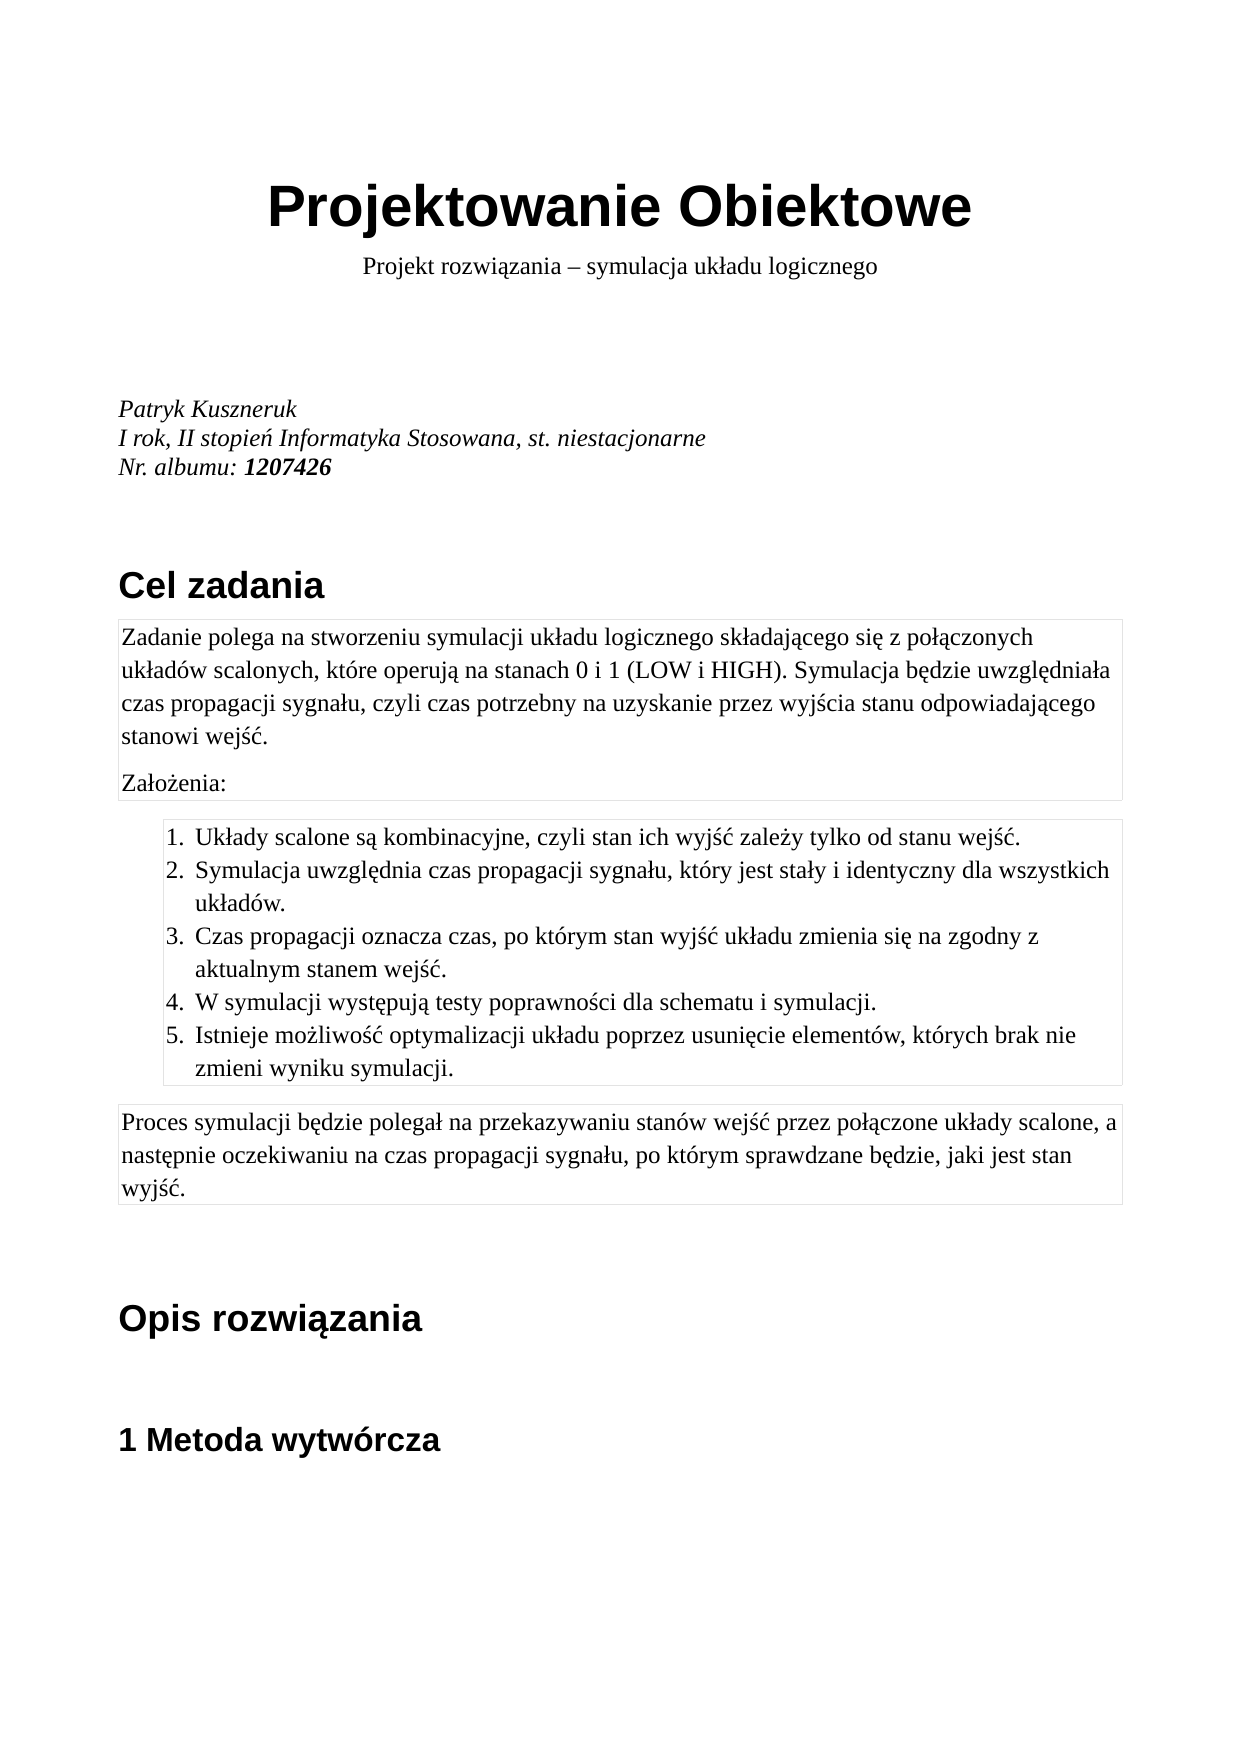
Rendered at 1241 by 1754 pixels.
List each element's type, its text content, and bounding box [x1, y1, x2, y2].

text I rok, II stopień Informatyka Stosowana, st. niestacjonarne [118, 423, 1122, 452]
subtitle Opis rozwiązania [118, 1296, 1122, 1339]
list Czas propagacji oznacza czas, po którym stan wyjść układu zmienia się na zgodny z aktualnym stanem wejść. [164, 918, 1122, 983]
text Założenia: [119, 765, 1122, 800]
subtitle 1 Metoda wytwórcza [118, 1420, 1122, 1458]
title Projektowanie Obiektowe [118, 172, 1122, 239]
text Projekt rozwiązania – symulacja układu logicznego [118, 251, 1122, 280]
text Patryk Kuszneruk [118, 394, 1122, 423]
text Proces symulacji będzie polegał na przekazywaniu stanów wejść przez połączone układy scalone, a następnie oczekiwaniu na czas propagacji sygnału, po którym sprawdzane będzie, jaki jest stan wyjść. [119, 1105, 1122, 1204]
text Nr. albumu: 1207426 [118, 452, 1122, 481]
list W symulacji występują testy poprawności dla schematu i symulacji. [164, 984, 1122, 1016]
text Zadanie polega na stworzeniu symulacji układu logicznego składającego się z połączonych układów scalonych, które operują na stanach 0 i 1 (LOW i HIGH). Symulacja będzie uwzględniała czas propagacji sygnału, czyli czas potrzebny na uzyskanie przez wyjścia stanu odpowiadającego stanowi wejść. [119, 620, 1122, 749]
list Istnieje możliwość optymalizacji układu poprzez usunięcie elementów, których brak nie zmieni wyniku symulacji. [164, 1017, 1122, 1085]
list Symulacja uwzględnia czas propagacji sygnału, który jest stały i identyczny dla wszystkich układów. [164, 852, 1122, 917]
list Układy scalone są kombinacyjne, czyli stan ich wyjść zależy tylko od stanu wejść. [164, 820, 1122, 851]
subtitle Cel zadania [118, 563, 1122, 606]
